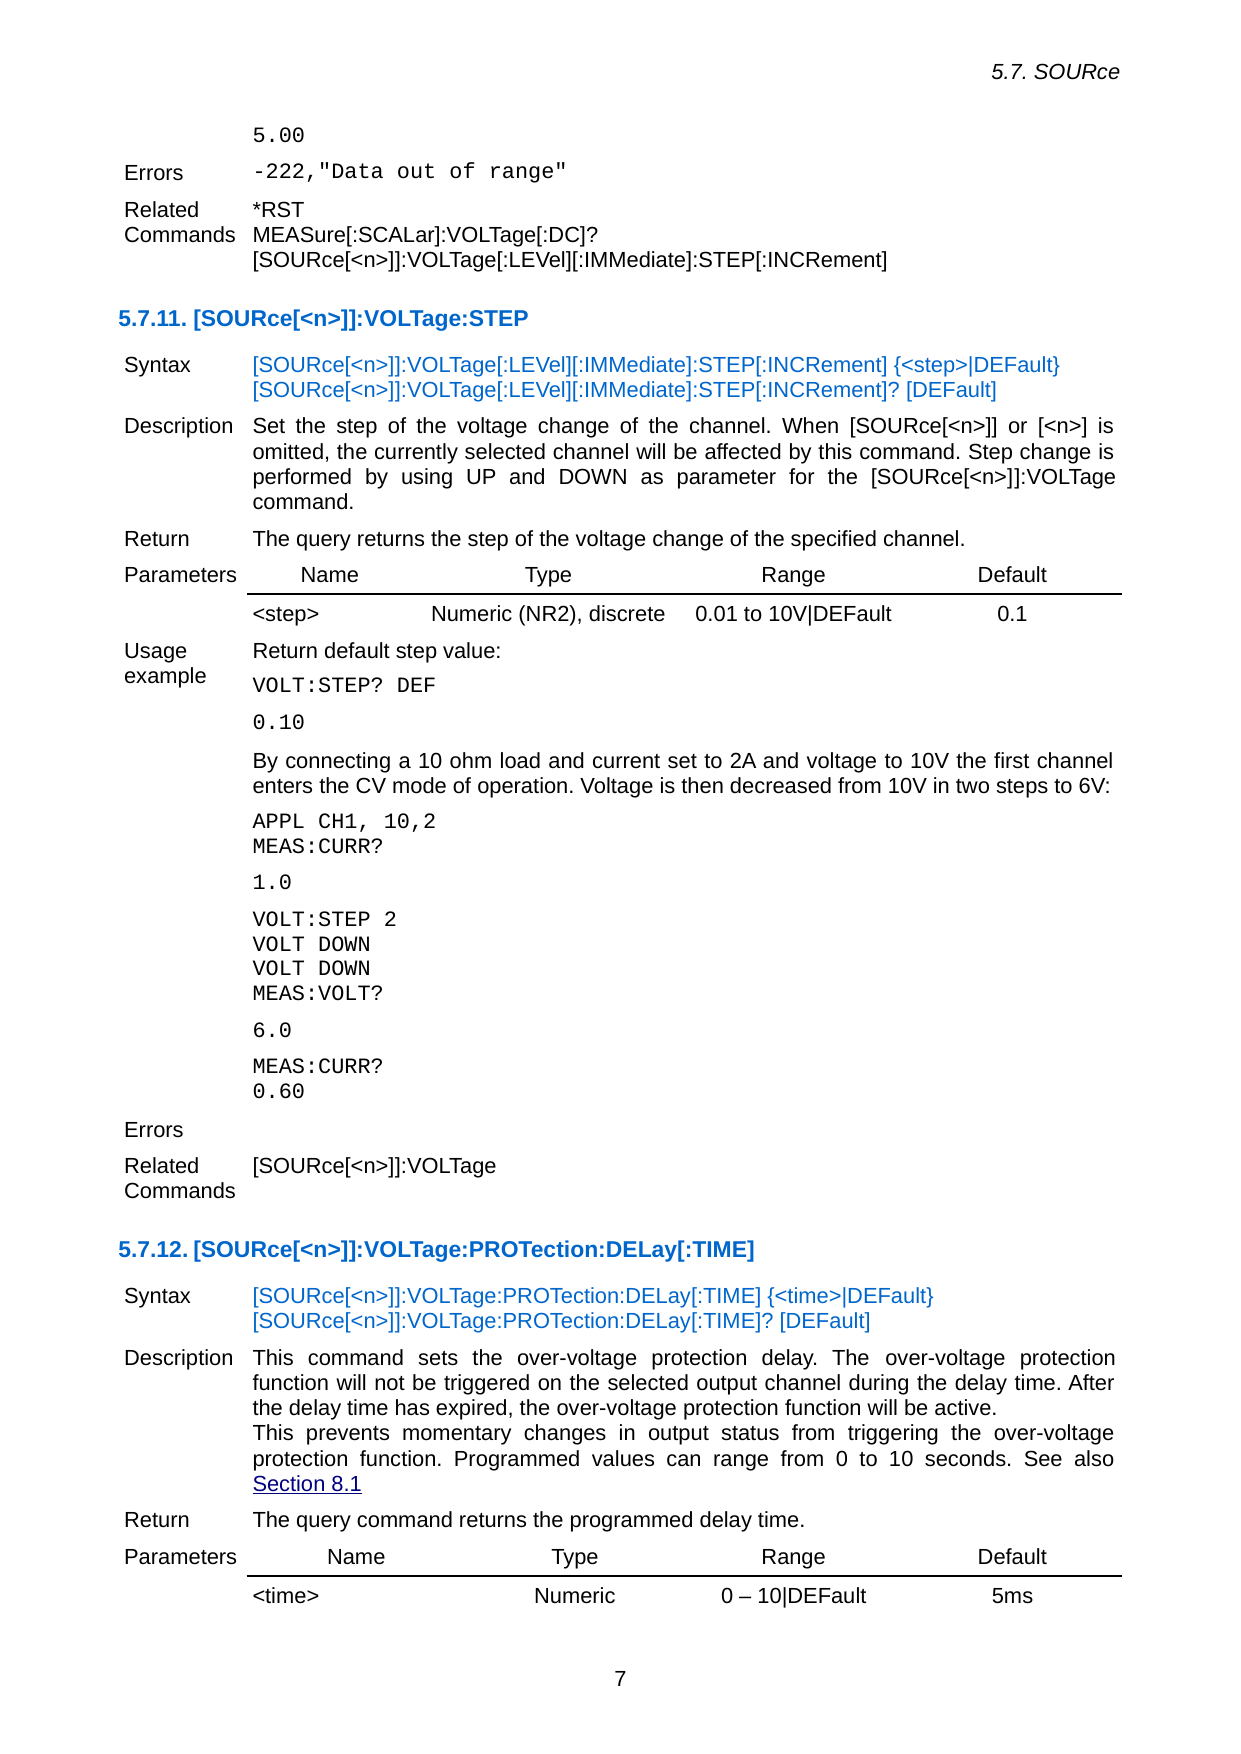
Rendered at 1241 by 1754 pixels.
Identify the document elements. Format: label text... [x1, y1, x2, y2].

subtitle [SOURce[<n>]]:VOLTage:PROTection:DELay[:TIME] [118, 1236, 1122, 1262]
table_cell [SOURce[<n>]]:VOLTage [247, 1148, 1122, 1209]
table_cell Name [247, 557, 412, 593]
table_cell The query returns the step of the voltage change of the specified channel. [247, 520, 1122, 557]
table_cell Type [465, 1538, 684, 1575]
table_cell The query command returns the programmed delay time. [247, 1502, 1122, 1538]
table_cell Numeric (NR2), discrete [412, 595, 684, 632]
table_cell <step> [247, 595, 412, 632]
table_cell Range [684, 557, 903, 593]
table_cell Return default step value: VOLT:STEP? DEF 0.10 By connecting a 10 ohm load and current set to 2A and voltage to 10V the first channel enters the CV mode of operation. Voltage is then decreased from 10V in two steps to 6V: APPL CH1, 10,2 MEAS:CURR? 1.0 VOLT:STEP 2 VOLT DOWN VOLT DOWN MEAS:VOLT? 6.0 MEAS:CURR? 0.60 [247, 632, 1122, 1111]
table_cell Type [412, 557, 684, 593]
table_cell Return [118, 520, 247, 557]
table_cell Range [684, 1538, 903, 1575]
table_cell Related Commands [118, 1148, 247, 1209]
table_cell Numeric [465, 1577, 684, 1614]
table_cell Errors [118, 1111, 247, 1147]
table_cell Parameters [118, 1538, 247, 1614]
table_cell Set the step of the voltage change of the channel. When [SOURce[<n>]] or [<n>] is omitted, the currently selected channel will be affected by this command. Step change is performed by using UP and DOWN as parameter for the [SOURce[<n>]]:VOLTage command. [247, 408, 1122, 520]
table_header Syntax [118, 1277, 247, 1339]
table_cell -222,"Data out of range" [247, 154, 1122, 191]
table_cell Parameters [118, 557, 247, 632]
table_cell Default [903, 557, 1122, 593]
table_cell Errors [118, 154, 247, 191]
table_cell 5ms [903, 1577, 1122, 1614]
table_header [SOURce[<n>]]:VOLTage[:LEVel][:IMMediate]:STEP[:INCRement] {<step>|DEFault} [SOURce[<n>]]:VOLTage[:LEVel][:IMMediate]:STEP[:INCRement]? [DEFault] [247, 346, 1122, 408]
table_cell *RST MEASure[:SCALar]:VOLTage[:DC]? [SOURce[<n>]]:VOLTage[:LEVel][:IMMediate]:STEP[:INCRement] [247, 191, 1122, 278]
table_header [SOURce[<n>]]:VOLTage:PROTection:DELay[:TIME] {<time>|DEFault} [SOURce[<n>]]:VOLTage:PROTection:DELay[:TIME]? [DEFault] [247, 1277, 1122, 1339]
table_cell [118, 106, 247, 154]
table_cell Usage example [118, 632, 247, 1111]
table_cell Description [118, 408, 247, 520]
table_cell 0.1 [903, 595, 1122, 632]
subtitle [SOURce[<n>]]:VOLTage:STEP [118, 304, 1122, 331]
table_cell [247, 1111, 1122, 1147]
table_cell Return [118, 1502, 247, 1538]
table_cell Name [247, 1538, 465, 1575]
table_cell 0.01 to 10V|DEFault [684, 595, 903, 632]
table_cell Related Commands [118, 191, 247, 278]
table_cell <time> [247, 1577, 465, 1614]
table_header Syntax [118, 346, 247, 408]
table_cell 5.00 [247, 106, 1122, 154]
table_cell 0 – 10|DEFault [684, 1577, 903, 1614]
table_cell This command sets the over-voltage protection delay. The over-voltage protection function will not be triggered on the selected output channel during the delay time. After the delay time has expired, the over-voltage protection function will be active. This prevents momentary changes in output status from triggering the over-voltage protection function. Programmed values can range from 0 to 10 seconds. See also Section 8.1 [247, 1339, 1122, 1502]
table_cell Description [118, 1339, 247, 1502]
table_cell Default [903, 1538, 1122, 1575]
